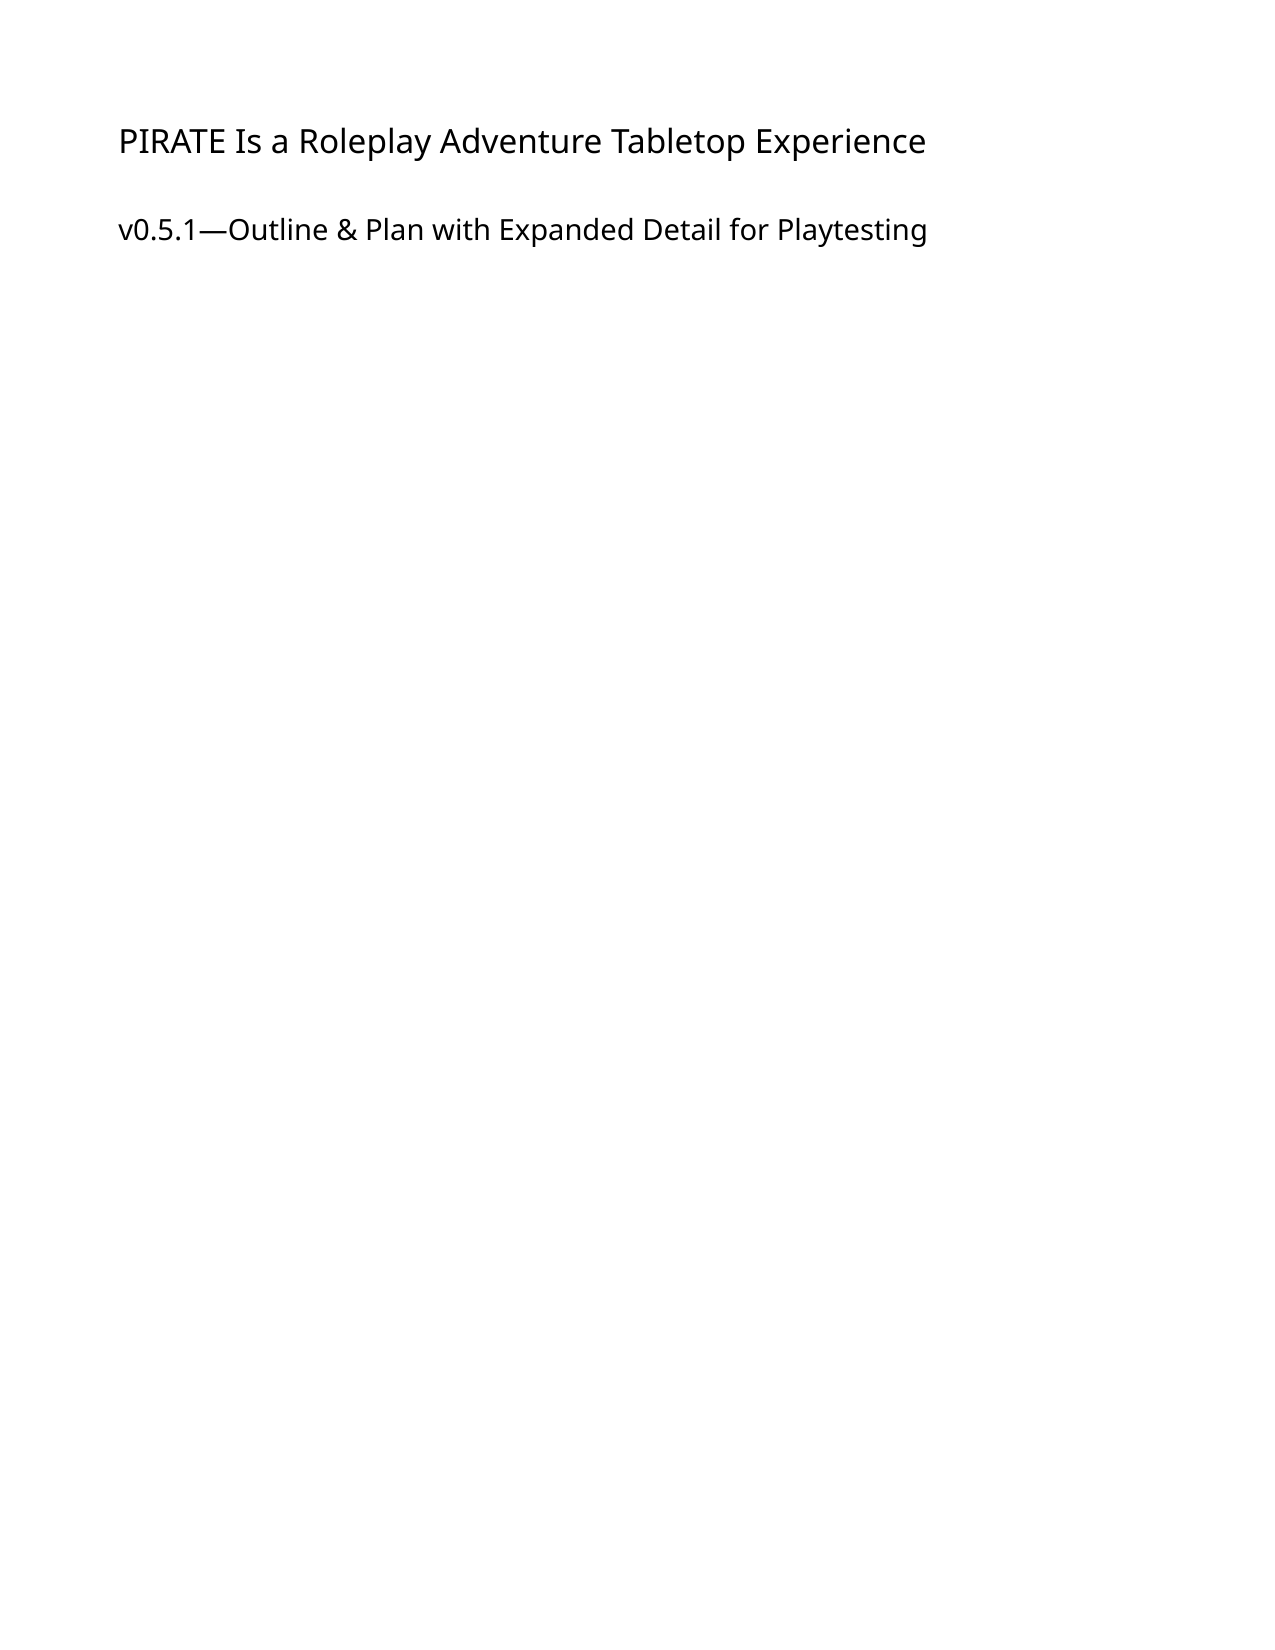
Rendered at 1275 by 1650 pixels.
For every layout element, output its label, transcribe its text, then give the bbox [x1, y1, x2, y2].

text v0.5.1—Outline & Plan with Expanded Detail for Playtesting [118, 209, 1157, 249]
text PIRATE Is a Roleplay Adventure Tabletop Experience [118, 118, 1157, 163]
